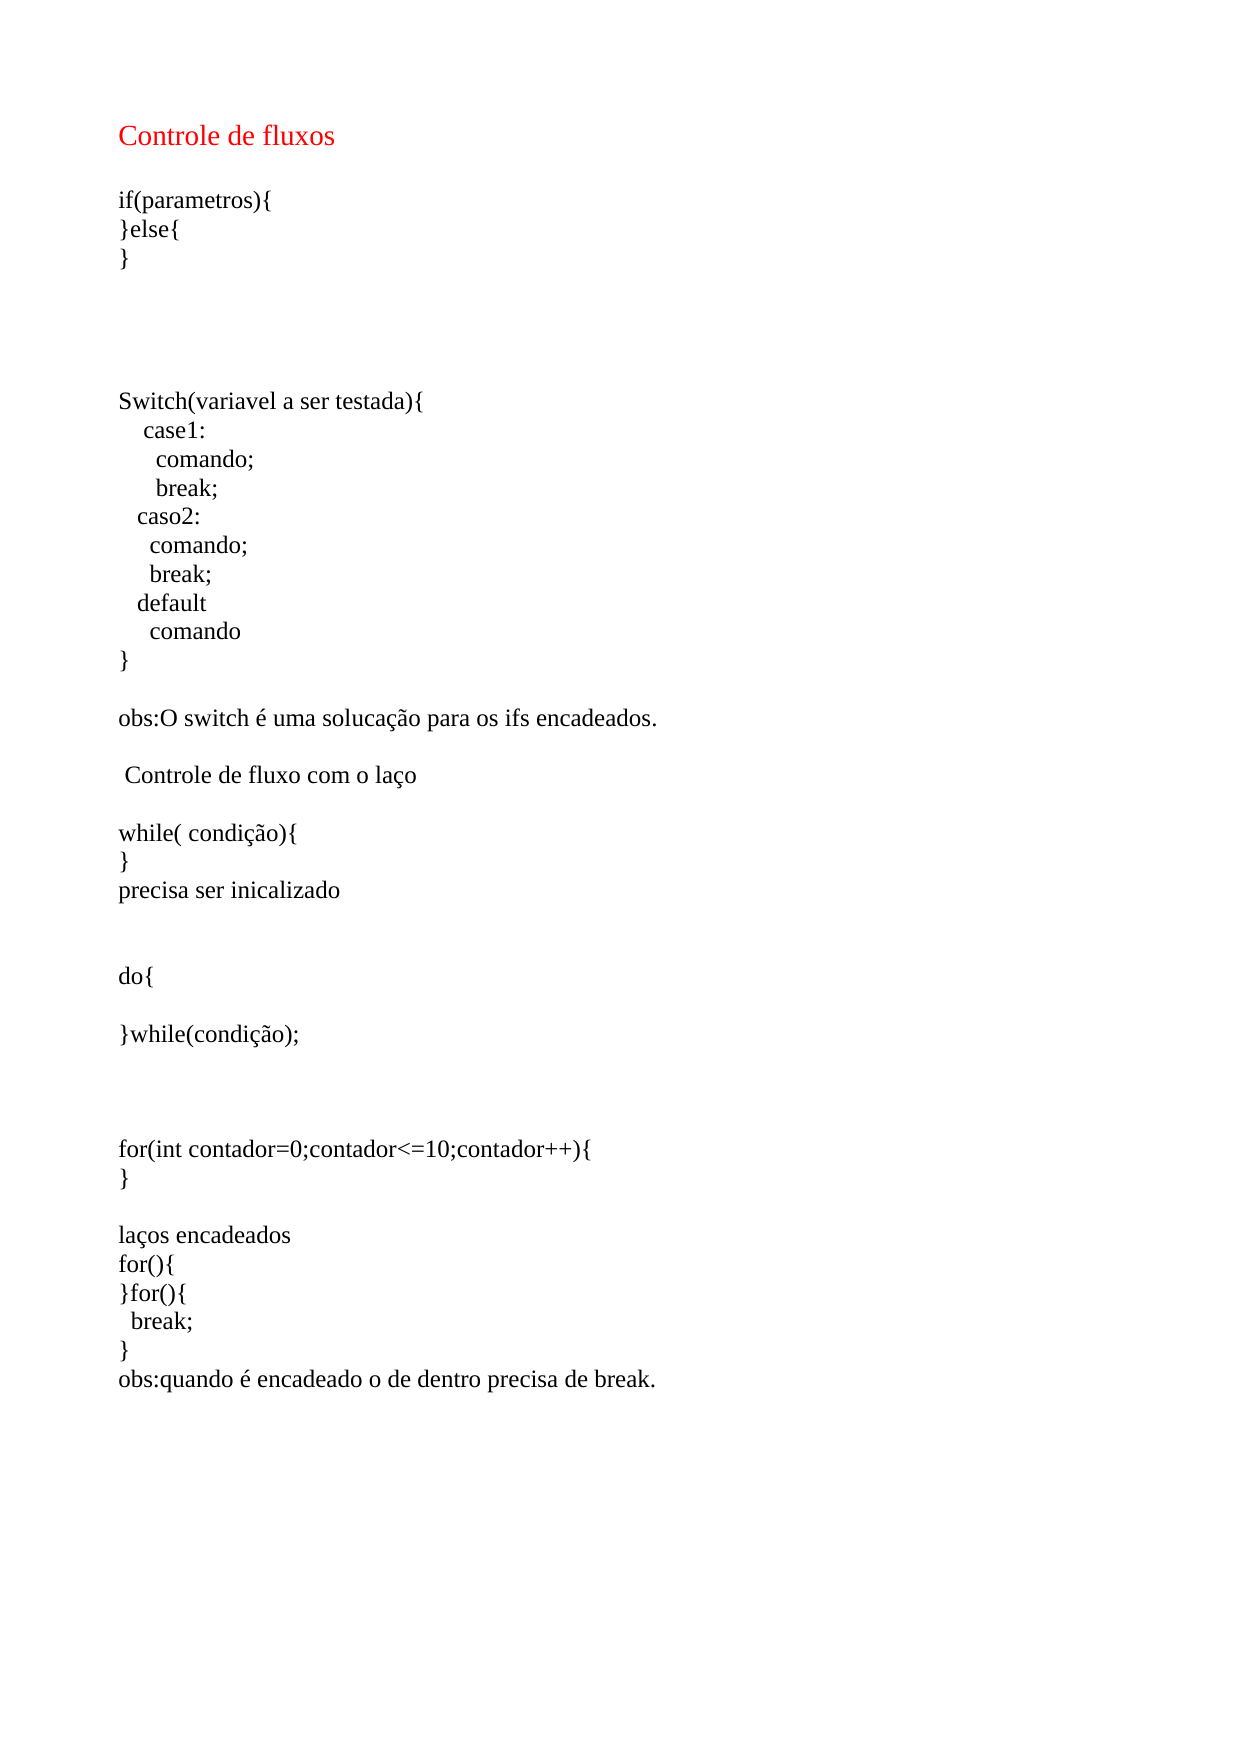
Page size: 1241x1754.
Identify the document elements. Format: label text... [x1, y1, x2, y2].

text while( condição){ [118, 818, 1122, 846]
text obs:quando é encadeado o de dentro precisa de break. [118, 1364, 1122, 1393]
text laços encadeados [118, 1220, 1122, 1249]
text }else{ [118, 214, 1122, 243]
text } [118, 1163, 1122, 1191]
text }for(){ [118, 1278, 1122, 1306]
text if(parametros){ [118, 185, 1122, 214]
text break; [118, 559, 1122, 588]
text Controle de fluxos [118, 118, 1122, 152]
text } [118, 243, 1122, 271]
text for(){ [118, 1249, 1122, 1278]
text comando; [118, 444, 1122, 473]
text }while(condição); [118, 1019, 1122, 1048]
text break; [118, 1306, 1122, 1335]
text } [118, 846, 1122, 875]
text case1: [118, 415, 1122, 444]
text obs:O switch é uma solucação para os ifs encadeados. [118, 703, 1122, 731]
text break; [118, 473, 1122, 501]
text caso2: [118, 501, 1122, 530]
text for(int contador=0;contador<=10;contador++){ [118, 1134, 1122, 1163]
text precisa ser inicalizado [118, 875, 1122, 904]
text } [118, 1335, 1122, 1364]
text comando [118, 616, 1122, 645]
text do{ [118, 961, 1122, 990]
text } [118, 645, 1122, 674]
text default [118, 588, 1122, 616]
text Switch(variavel a ser testada){ [118, 386, 1122, 415]
text Controle de fluxo com o laço [118, 760, 1122, 789]
text comando; [118, 530, 1122, 559]
